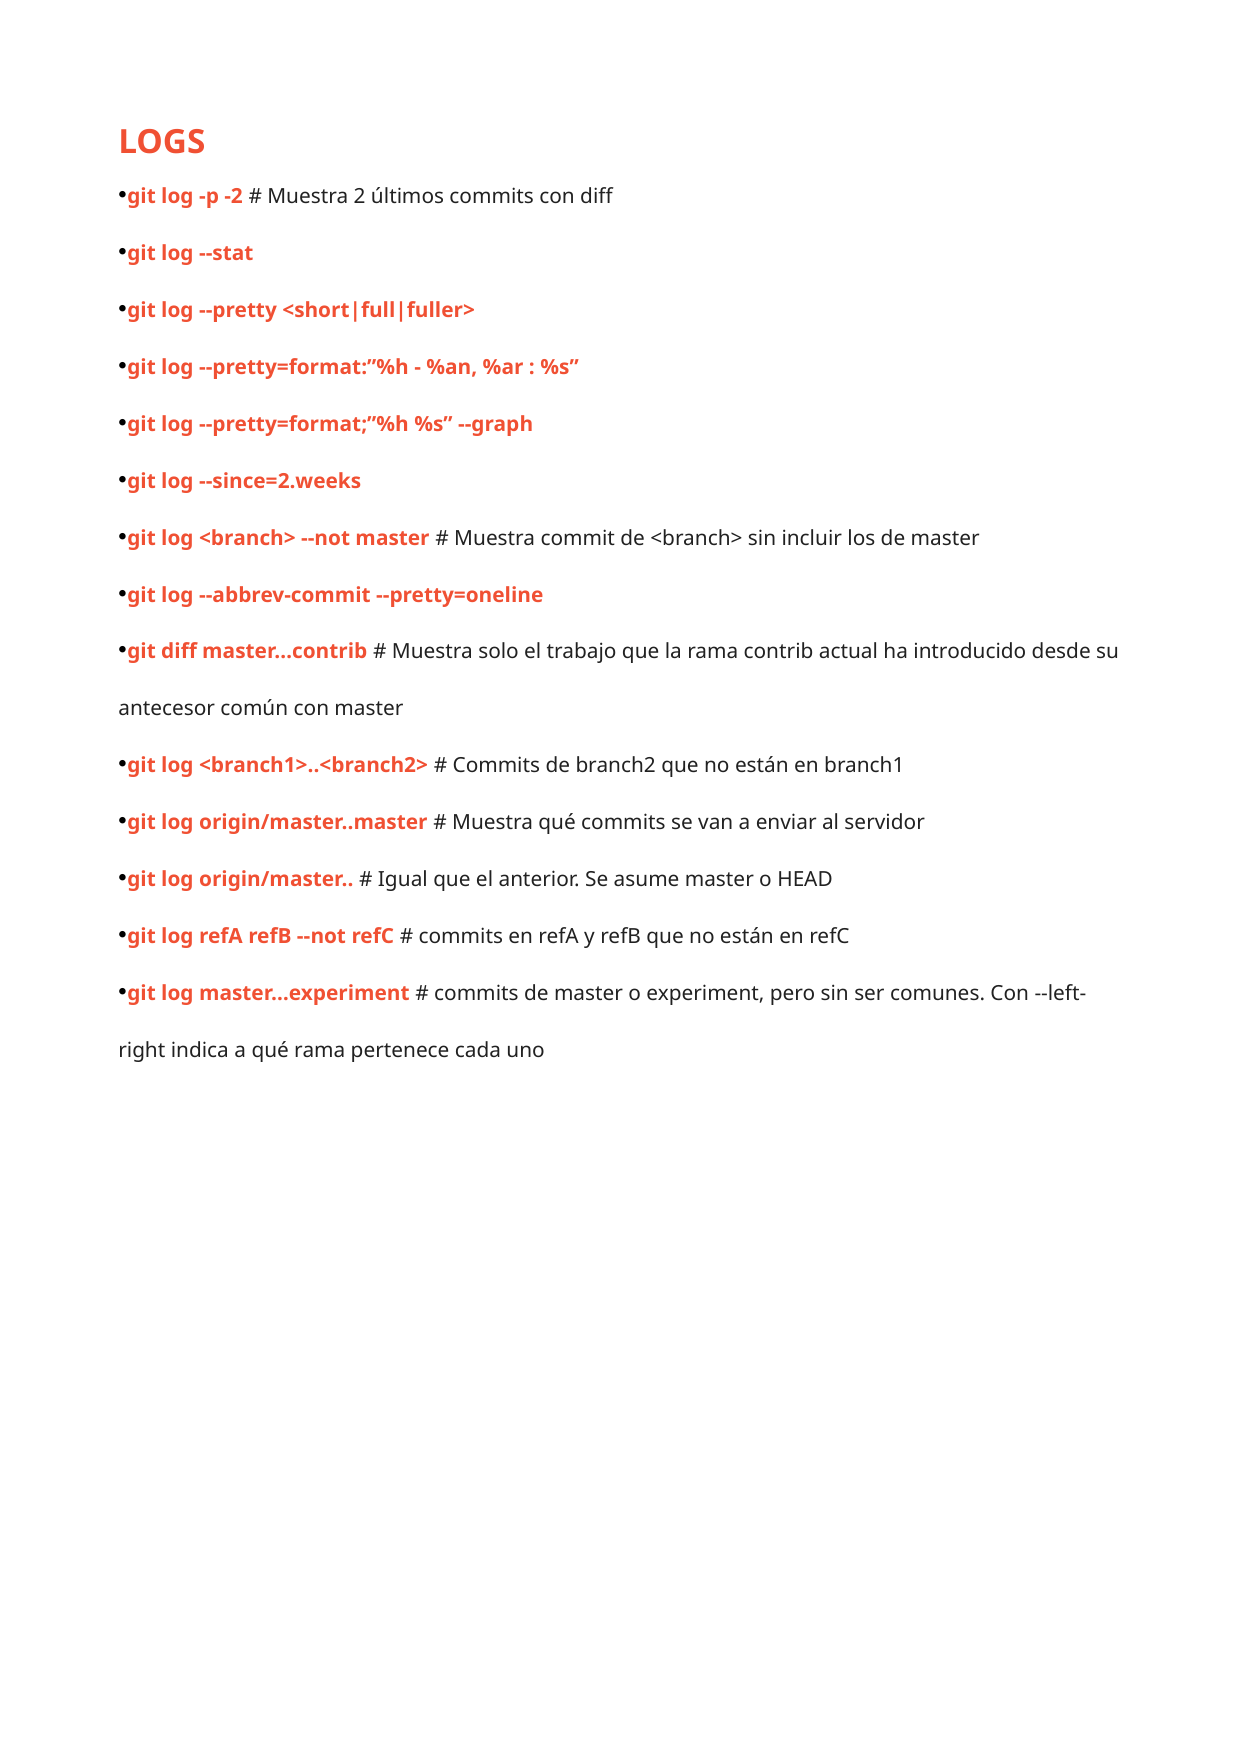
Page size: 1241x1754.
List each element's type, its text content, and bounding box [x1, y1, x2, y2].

list git log --pretty=format;”%h %s” --graph [118, 409, 1122, 438]
list git log <branch> --not master # Muestra commit de <branch> sin incluir los de master [118, 523, 1122, 551]
list git log origin/master..master # Muestra qué commits se van a enviar al servidor [118, 807, 1122, 836]
list git log --pretty <short|full|fuller> [118, 295, 1122, 324]
list git log -p -2 # Muestra 2 últimos commits con diff [118, 182, 1122, 210]
list git diff master…contrib # Muestra solo el trabajo que la rama contrib actual ha introducido desde su antecesor común con master [118, 637, 1122, 722]
subtitle LOGS [118, 118, 1122, 163]
list git log --since=2.weeks [118, 466, 1122, 494]
list git log refA refB --not refC # commits en refA y refB que no están en refC [118, 921, 1122, 949]
list git log <branch1>..<branch2> # Commits de branch2 que no están en branch1 [118, 750, 1122, 779]
list git log master…experiment # commits de master o experiment, pero sin ser comunes. Con --left-right indica a qué rama pertenece cada uno [118, 978, 1122, 1063]
list git log --pretty=format:”%h - %an, %ar : %s” [118, 352, 1122, 381]
list git log --stat [118, 238, 1122, 267]
list git log origin/master.. # Igual que el anterior. Se asume master o HEAD [118, 864, 1122, 893]
list git log --abbrev-commit --pretty=oneline [118, 580, 1122, 608]
